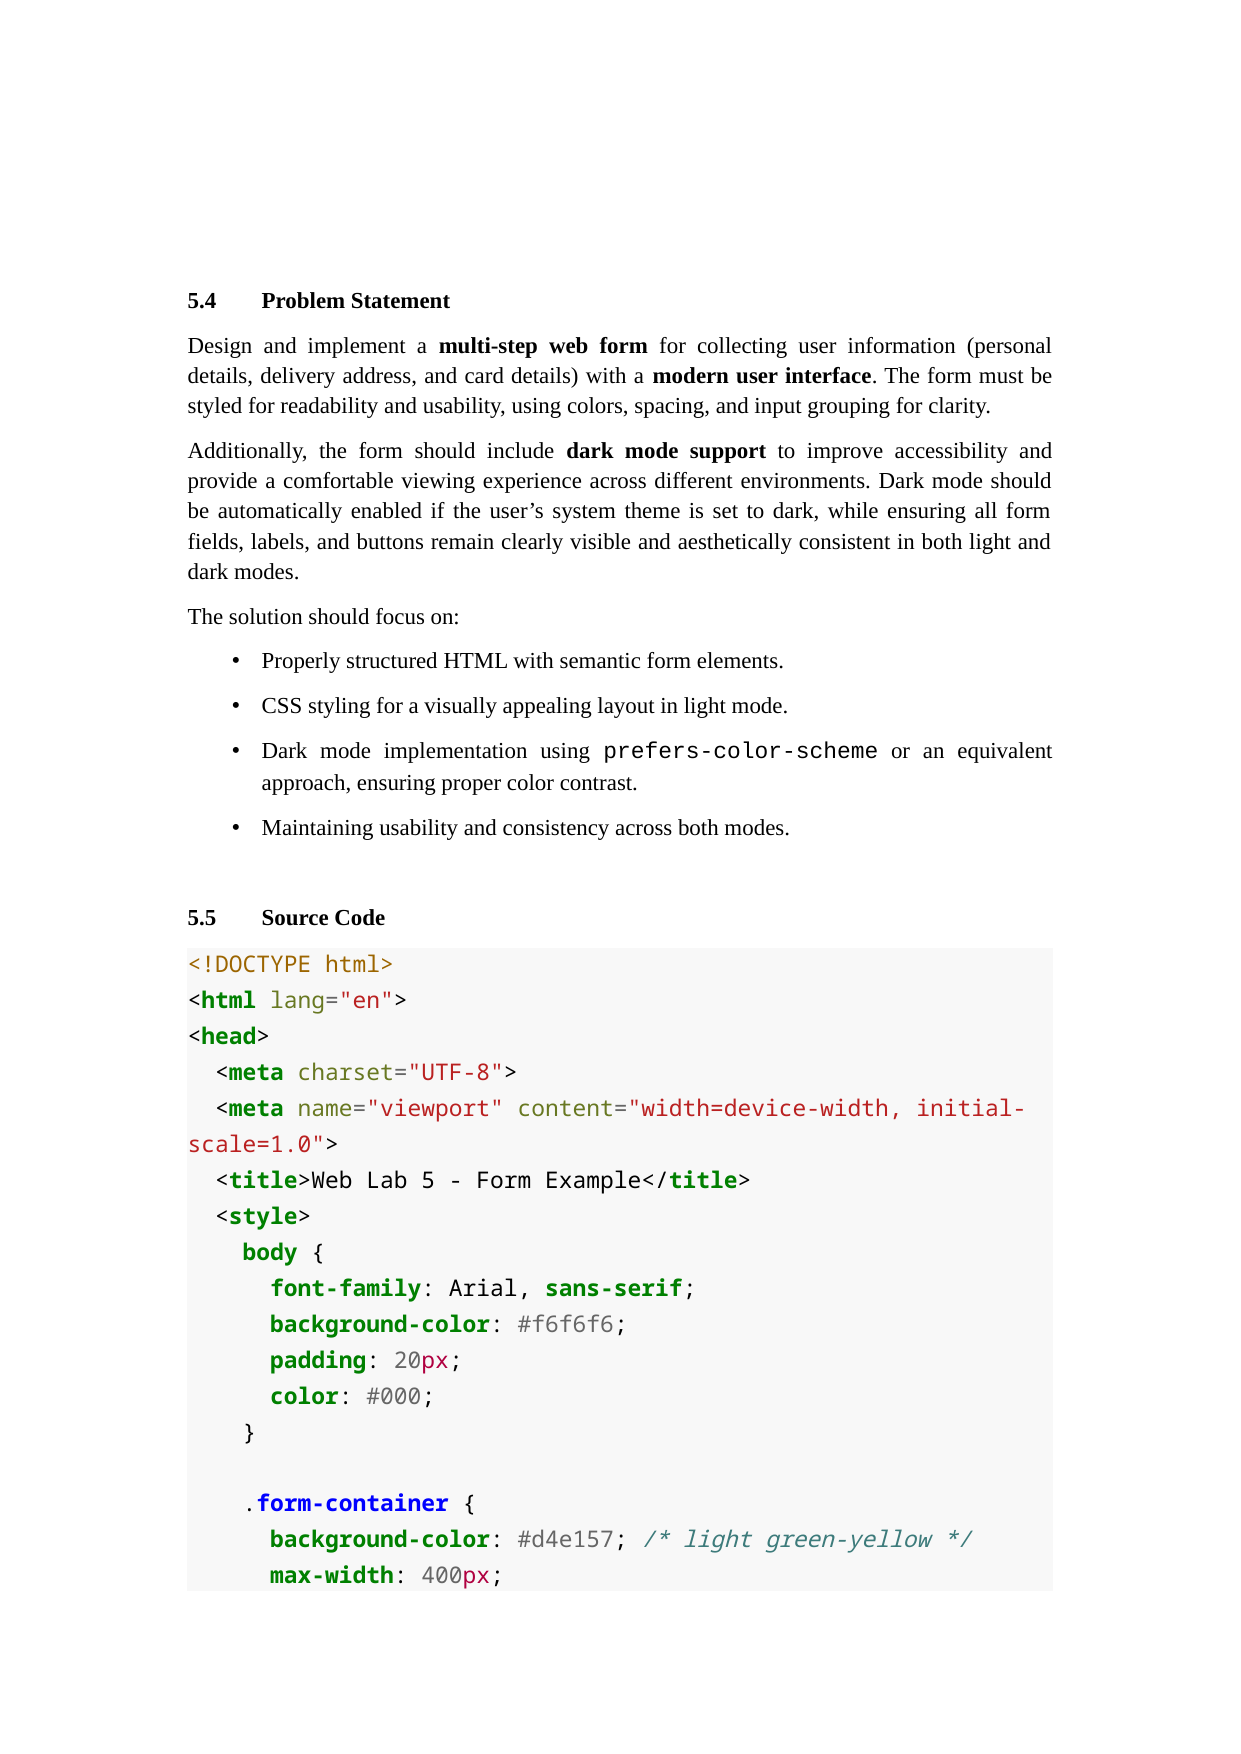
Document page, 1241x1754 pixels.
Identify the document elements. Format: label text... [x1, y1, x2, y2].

text Design and implement a multi-step web form for collecting user information (personal details, delivery address, and card details) with a modern user interface. The form must be styled for readability and usability, using colors, spacing, and input grouping for clarity. [187, 332, 1053, 419]
text 5.5 Source Code [187, 903, 1053, 930]
list Dark mode implementation using prefers-color-scheme or an equivalent approach, ensuring proper color contrast. [232, 737, 1053, 796]
list Properly structured HTML with semantic form elements. [232, 647, 1053, 674]
text Additionally, the form should include dark mode support to improve accessibility and provide a comfortable viewing experience across different environments. Dark mode should be automatically enabled if the user’s system theme is set to dark, while ensuring all form fields, labels, and buttons remain clearly visible and aesthetically consistent in both light and dark modes. [187, 437, 1053, 584]
list Maintaining usability and consistency across both modes. [232, 814, 1053, 840]
text <!DOCTYPE html> <html lang="en"> <head> <meta charset="UTF-8"> <meta name="viewport" content="width=device-width, initial-scale=1.0"> <title>Web Lab 5 - Form Example</title> <style> body { font-family: Arial, sans-serif; background-color: #f6f6f6; padding: 20px; color: #000; } .form-container { background-color: #d4e157; /* light green-yellow */ max-width: 400px; [187, 948, 1053, 1591]
text 5.4 Problem Statement [187, 287, 1053, 313]
text The solution should focus on: [187, 603, 1053, 629]
list CSS styling for a visually appealing layout in light mode. [232, 692, 1053, 719]
